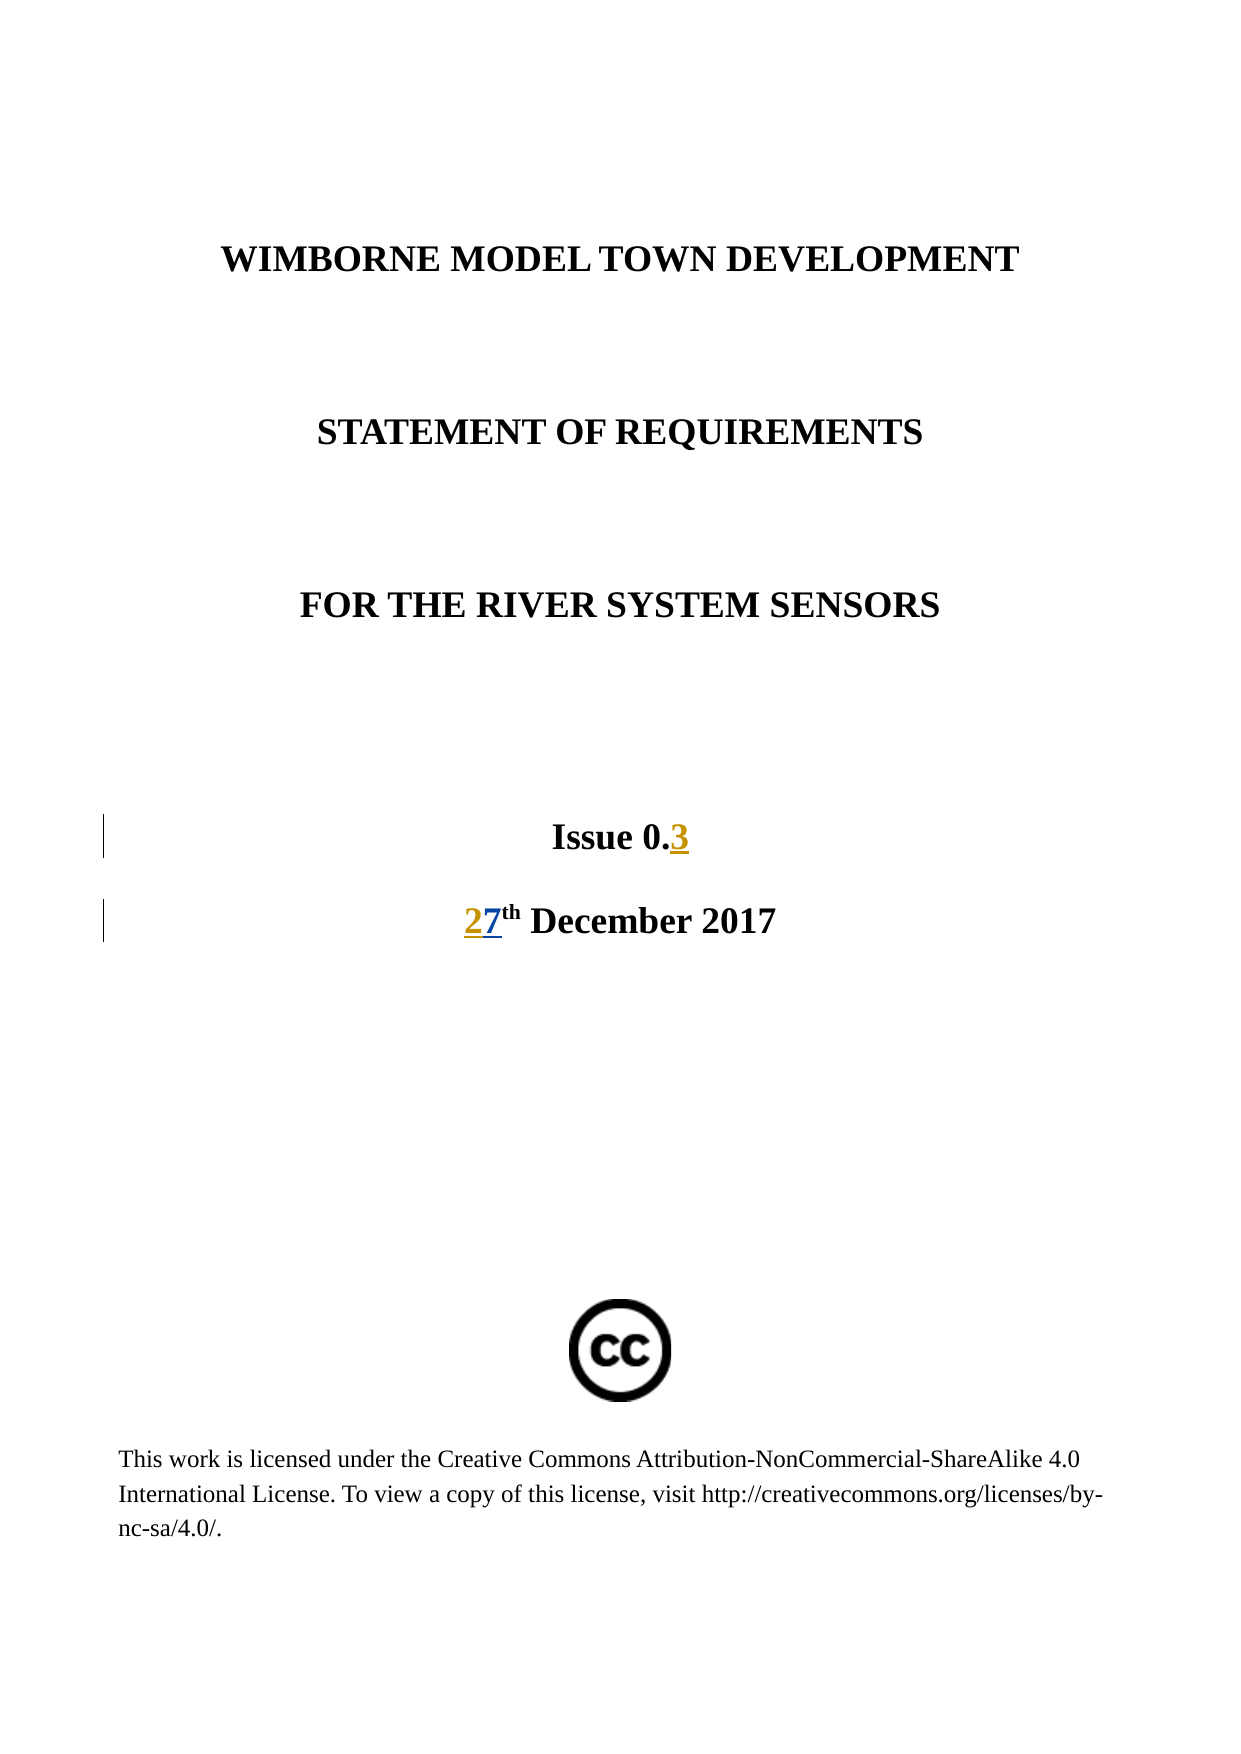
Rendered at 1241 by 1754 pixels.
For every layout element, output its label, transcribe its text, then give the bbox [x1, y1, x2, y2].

text STATEMENT OF REQUIREMENTS [118, 409, 1122, 452]
text WIMBORNE MODEL TOWN DEVELOPMENT [118, 236, 1122, 279]
picture [569, 1299, 672, 1402]
text This work is licensed under the Creative Commons Attribution-NonCommercial-ShareAlike 4.0 International License. To view a copy of this license, visit http://creativecommons.org/licenses/by-nc-sa/4.0/. [118, 1444, 1122, 1542]
text Issue 0.3 [118, 814, 1122, 857]
text 27th December 2017 [118, 899, 1122, 942]
text FOR THE RIVER SYSTEM SENSORS [118, 582, 1122, 625]
